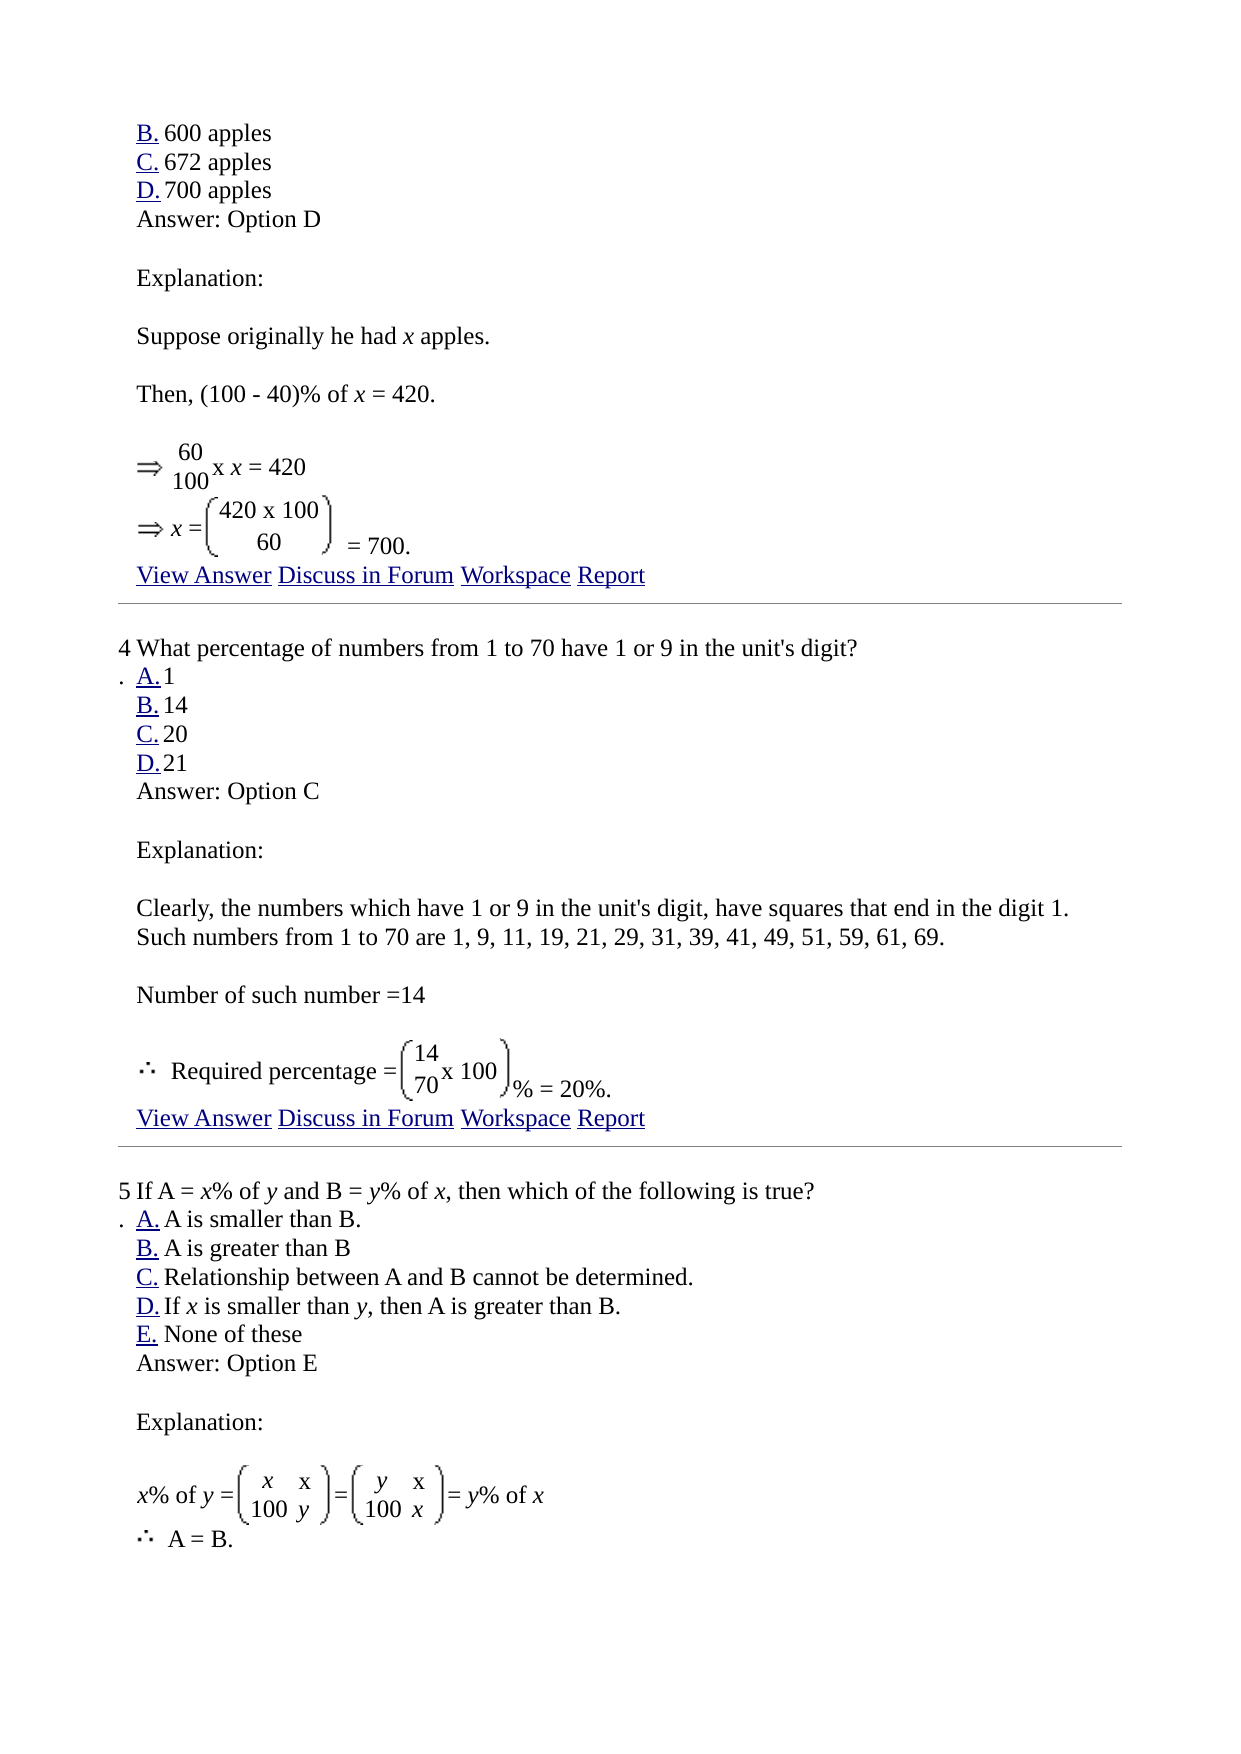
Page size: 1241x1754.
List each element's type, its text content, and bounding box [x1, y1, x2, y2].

picture [203, 497, 218, 557]
table_header Required percentage = [136, 1038, 399, 1103]
table_header 1 [163, 661, 1122, 690]
table_cell Answer: Option E Explanation: A = B. [136, 1349, 1122, 1582]
picture [320, 1465, 333, 1525]
table_cell B. [136, 690, 163, 719]
table_header 5. [118, 1176, 136, 1582]
table_cell 700 apples [164, 176, 1122, 204]
table_header = y% of x [447, 1465, 546, 1524]
table_header x y [289, 1465, 320, 1524]
table_header x x = 420 [210, 438, 307, 495]
table_cell Relationship between A and B cannot be determined. [164, 1262, 1122, 1291]
picture [137, 522, 165, 537]
table_header = [333, 1465, 349, 1524]
table_cell Answer: Option C Explanation: Clearly, the numbers which have 1 or 9 in the unit's digit, have squares that end in the digit 1. Such numbers from 1 to 70 are 1, 9, 11, 19, 21, 29, 31, 39, 41, 49, 51, 59, 61, 69. Number of such number =14 View Answer Discuss in Forum Workspace Report [136, 776, 1122, 1132]
table_cell 600 apples [164, 118, 1122, 147]
table_header x 100 [440, 1038, 498, 1103]
table_header x [249, 1465, 289, 1494]
table_header A. [136, 1205, 163, 1233]
table_cell None of these [164, 1320, 1122, 1348]
table_cell 672 apples [164, 147, 1122, 176]
table_cell C. [136, 147, 164, 176]
table_header y [364, 1465, 403, 1494]
table_cell 100 [249, 1494, 289, 1524]
table_header A. [136, 661, 163, 690]
table_header 420 x 100 [218, 495, 320, 524]
table_cell A is greater than B [164, 1233, 1122, 1262]
table_header A is smaller than B. [164, 1205, 1122, 1233]
picture [137, 461, 164, 476]
picture [499, 1038, 513, 1098]
table_cell If x is smaller than y, then A is greater than B. [164, 1291, 1122, 1319]
table_cell 70 [413, 1067, 440, 1103]
picture [398, 1040, 413, 1101]
picture [137, 1062, 165, 1080]
table_header x x [403, 1465, 434, 1524]
table_header 4. [118, 633, 136, 1132]
table_cell D. [136, 1291, 163, 1319]
table_header = 700. [320, 495, 413, 560]
table_header x = [136, 495, 204, 560]
table_cell D. [136, 748, 163, 776]
table_cell 100 [364, 1494, 403, 1524]
table_cell 14 [163, 690, 1122, 719]
table_cell C. [136, 719, 163, 748]
picture [135, 1530, 163, 1548]
table_cell D. [136, 176, 164, 204]
table_cell B. [136, 1233, 163, 1262]
picture [349, 1465, 364, 1525]
table_cell 20 [163, 719, 1122, 748]
table_cell 100 [171, 466, 210, 495]
table_cell 21 [163, 748, 1122, 776]
table_cell C. [136, 1262, 163, 1291]
table_cell Answer: Option D Explanation: Suppose originally he had x apples. Then, (100 - 40)% of x = 420. View Answer Discuss in Forum Workspace Report [136, 205, 1122, 588]
table_header x% of y = [136, 1465, 235, 1524]
table_cell 60 [218, 524, 320, 560]
table_header What percentage of numbers from 1 to 70 have 1 or 9 in the unit's digit? [136, 633, 1122, 661]
picture [321, 495, 335, 555]
table_header [118, 118, 136, 588]
table_cell E. [136, 1320, 163, 1348]
picture [434, 1465, 447, 1525]
table_header % = 20%. [498, 1038, 613, 1103]
table_header 60 [171, 438, 210, 466]
table_header [136, 438, 171, 495]
picture [235, 1465, 249, 1525]
table_cell B. [136, 118, 164, 147]
table_header If A = x% of y and B = y% of x, then which of the following is true? [136, 1176, 1122, 1226]
table_header 14 [413, 1038, 440, 1067]
